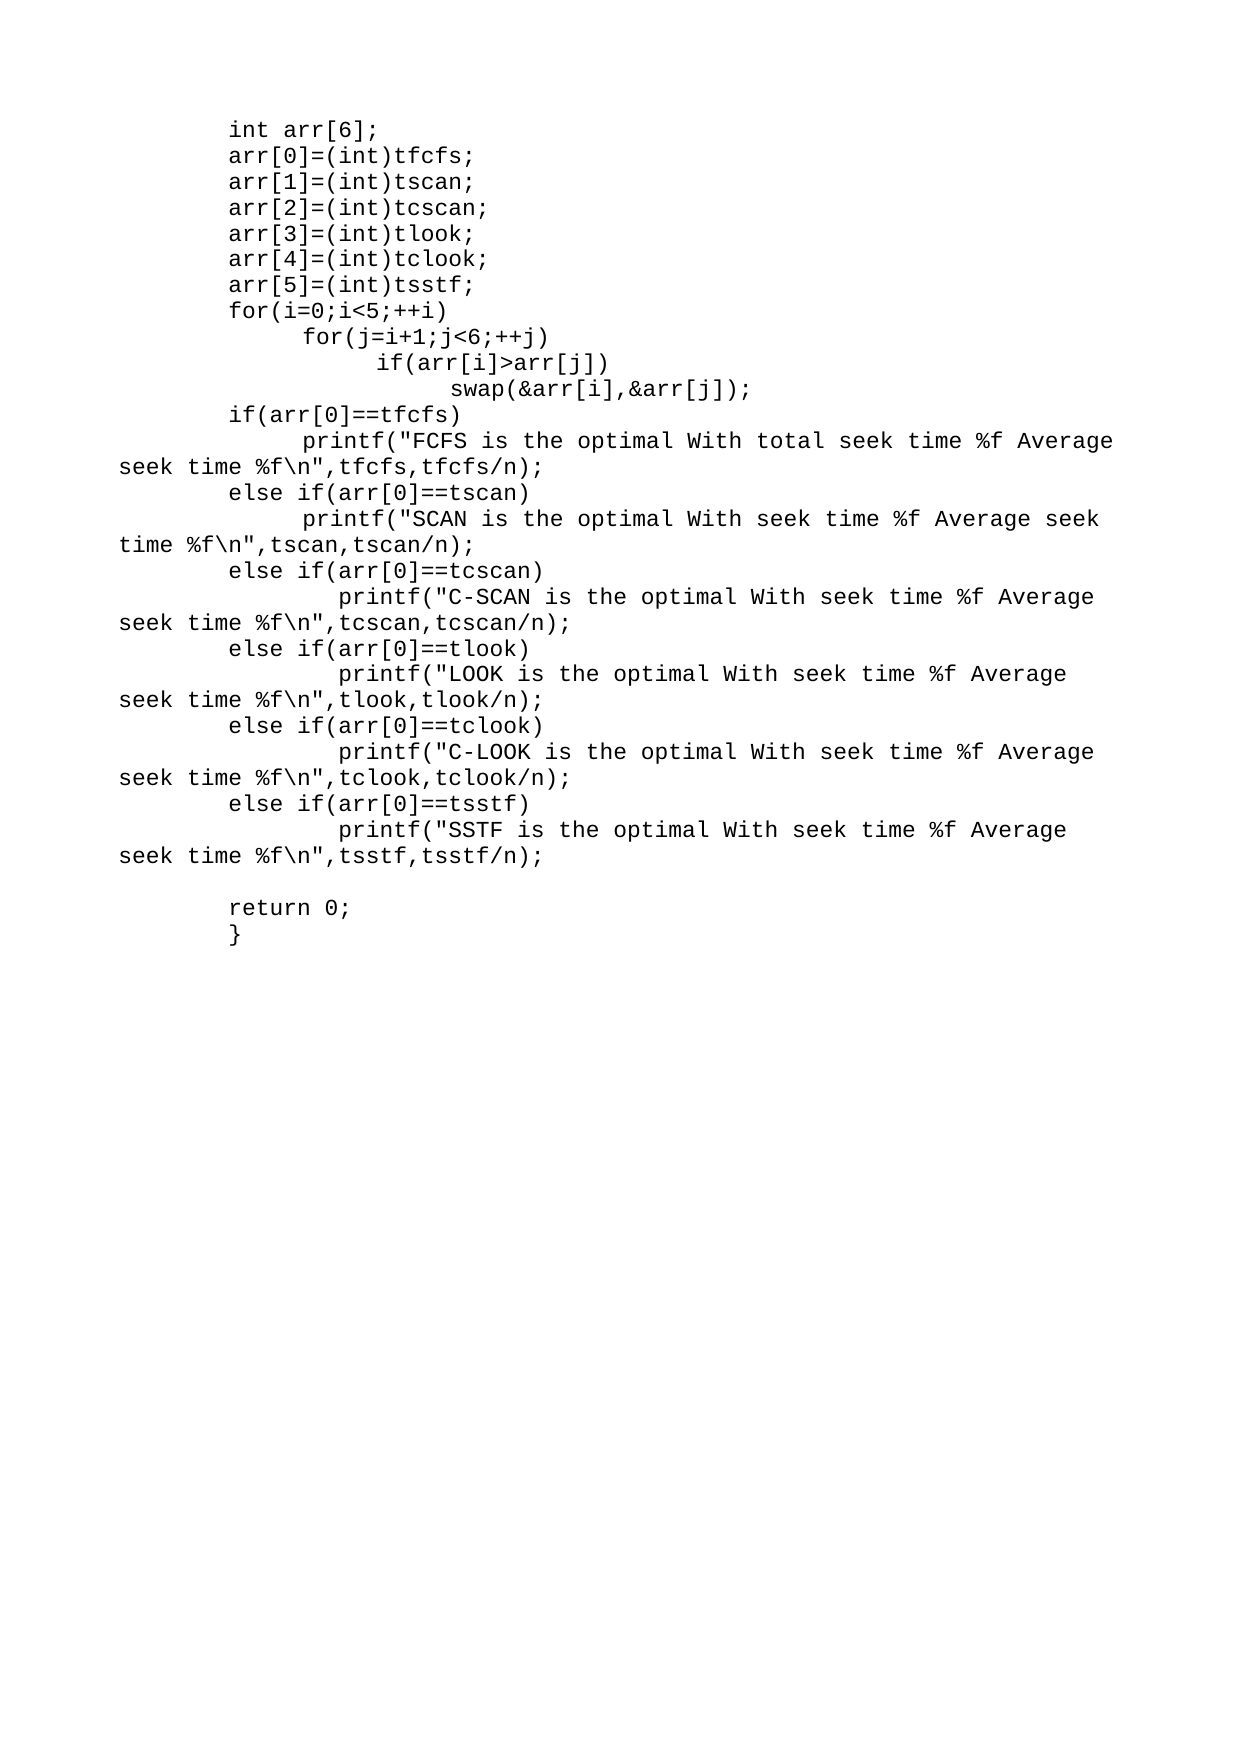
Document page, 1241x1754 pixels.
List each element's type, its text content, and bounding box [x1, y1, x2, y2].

text else if(arr[0]==tsstf) [118, 792, 1122, 818]
text for(i=0;i<5;++i) [118, 300, 1122, 326]
text printf("FCFS is the optimal With total seek time %f Average seek time %f\n",tfcfs,tfcfs/n); [118, 429, 1122, 481]
text arr[2]=(int)tcscan; [118, 196, 1122, 222]
text else if(arr[0]==tcscan) [118, 559, 1122, 585]
text swap(&arr[i],&arr[j]); [118, 377, 1122, 403]
text if(arr[i]>arr[j]) [118, 352, 1122, 377]
text printf("C-LOOK is the optimal With seek time %f Average seek time %f\n",tclook,tclook/n); [118, 741, 1122, 792]
text else if(arr[0]==tscan) [118, 481, 1122, 507]
text int arr[6]; [118, 118, 1122, 144]
text arr[1]=(int)tscan; [118, 170, 1122, 196]
text for(j=i+1;j<6;++j) [118, 326, 1122, 352]
text } [118, 922, 1122, 948]
text if(arr[0]==tfcfs) [118, 403, 1122, 429]
text return 0; [118, 896, 1122, 922]
text arr[5]=(int)tsstf; [118, 274, 1122, 300]
text arr[4]=(int)tclook; [118, 248, 1122, 274]
text printf("C-SCAN is the optimal With seek time %f Average seek time %f\n",tcscan,tcscan/n); [118, 585, 1122, 637]
text else if(arr[0]==tclook) [118, 715, 1122, 741]
text else if(arr[0]==tlook) [118, 637, 1122, 663]
text arr[3]=(int)tlook; [118, 222, 1122, 248]
text printf("SSTF is the optimal With seek time %f Average seek time %f\n",tsstf,tsstf/n); [118, 818, 1122, 870]
text printf("LOOK is the optimal With seek time %f Average seek time %f\n",tlook,tlook/n); [118, 663, 1122, 715]
text arr[0]=(int)tfcfs; [118, 144, 1122, 170]
text printf("SCAN is the optimal With seek time %f Average seek time %f\n",tscan,tscan/n); [118, 507, 1122, 559]
